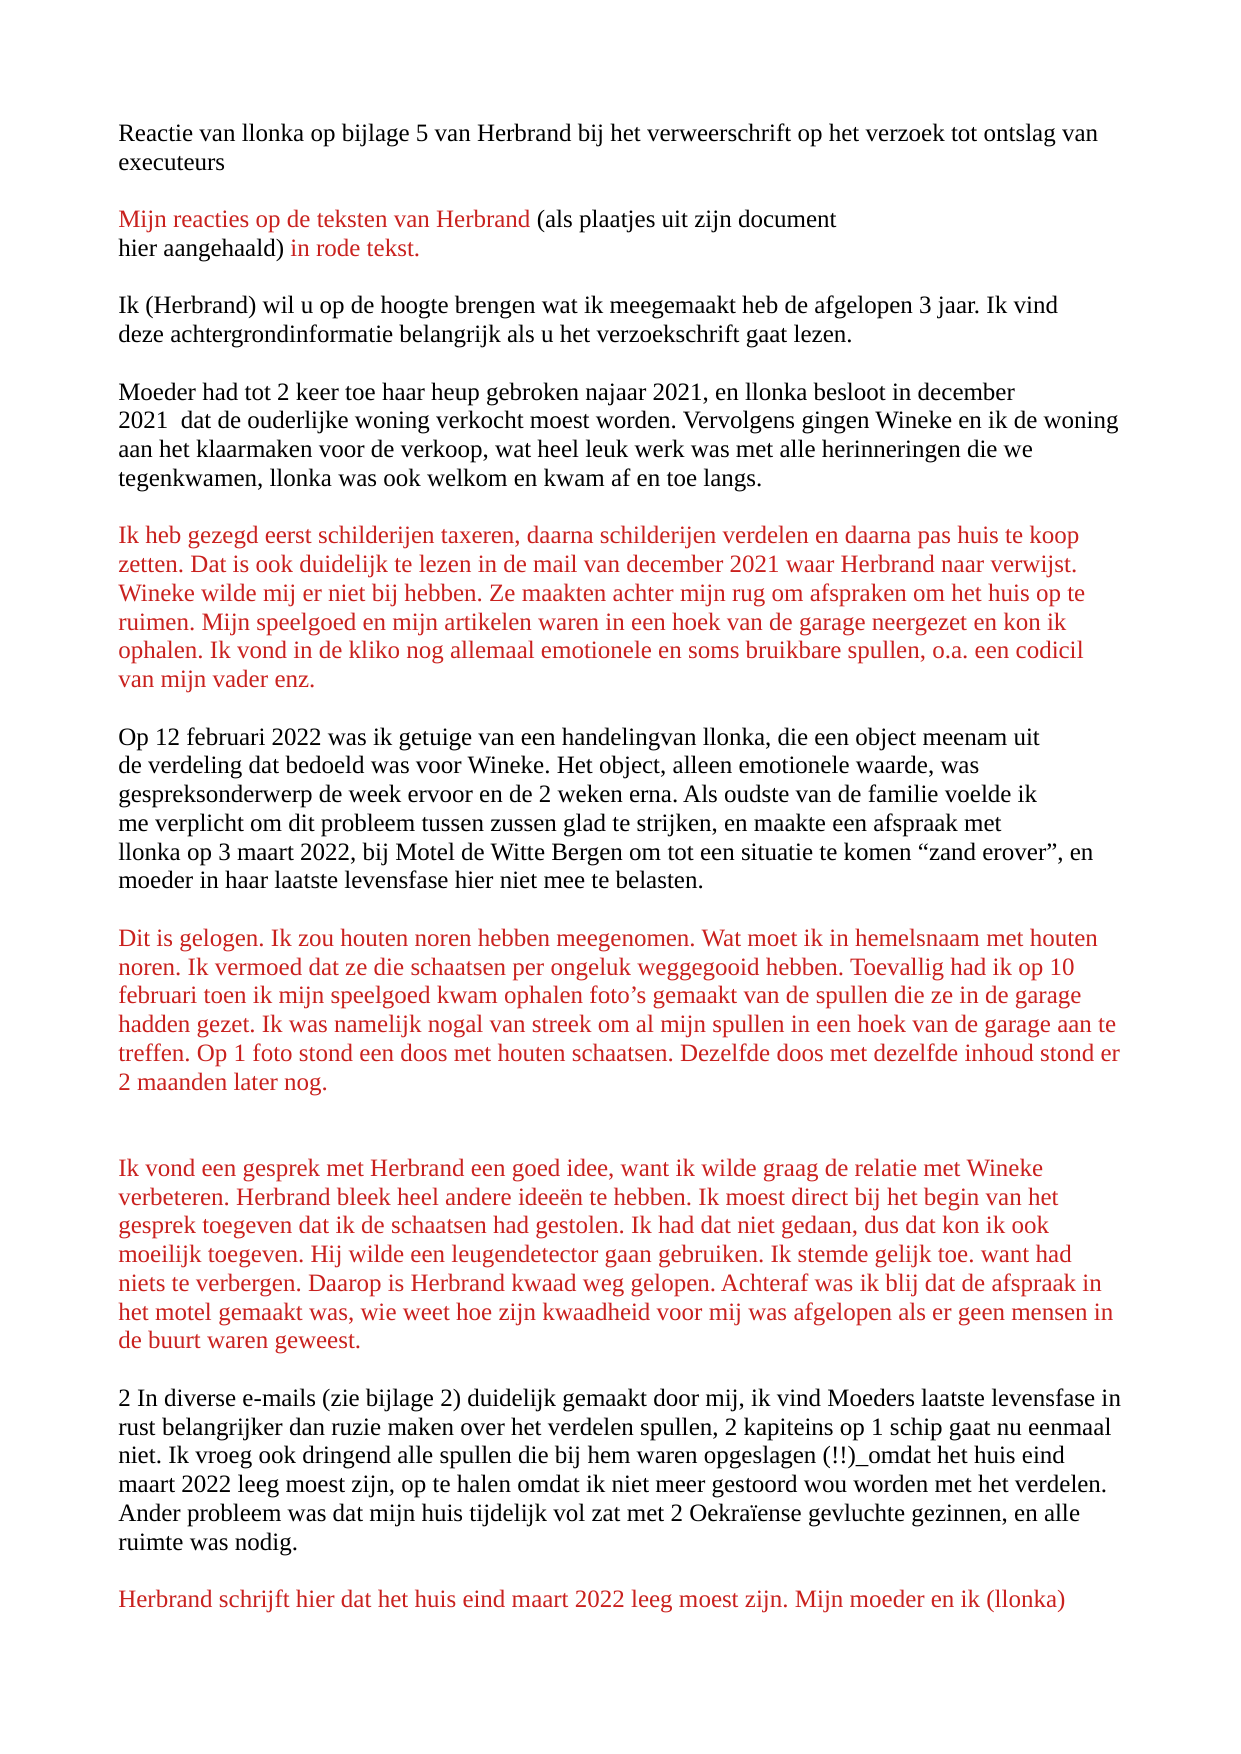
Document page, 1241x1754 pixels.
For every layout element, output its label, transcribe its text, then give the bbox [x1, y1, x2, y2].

text me verplicht om dit probleem tussen zussen glad te strijken, en maakte een afspraak met [118, 808, 1122, 837]
text Ik heb gezegd eerst schilderijen taxeren, daarna schilderijen verdelen en daarna pas huis te koop [118, 521, 1122, 549]
text Dit is gelogen. Ik zou houten noren hebben meegenomen. Wat moet ik in hemelsnaam met houten [118, 923, 1122, 952]
text treffen. Op 1 foto stond een doos met houten schaatsen. Dezelfde doos met dezelfde inhoud stond er [118, 1038, 1122, 1067]
text gesprek toegeven dat ik de schaatsen had gestolen. Ik had dat niet gedaan, dus dat kon ik ook [118, 1211, 1122, 1239]
text 2 maanden later nog. [118, 1067, 1122, 1096]
text de verdeling dat bedoeld was voor Wineke. Het object, alleen emotionele waarde, was gespreksonderwerp de week ervoor en de 2 weken erna. Als oudste van de familie voelde ik [118, 751, 1122, 808]
text Moeder had tot 2 keer toe haar heup gebroken najaar 2021, en llonka besloot in december [118, 377, 1122, 406]
text Wineke wilde mij er niet bij hebben. Ze maakten achter mijn rug om afspraken om het huis op te [118, 578, 1122, 607]
text ophalen. Ik vond in de kliko nog allemaal emotionele en soms bruikbare spullen, o.a. een codicil van mijn vader enz. [118, 636, 1122, 693]
text Herbrand schrijft hier dat het huis eind maart 2022 leeg moest zijn. Mijn moeder en ik (llonka) [118, 1584, 1122, 1613]
text februari toen ik mijn speelgoed kwam ophalen foto’s gemaakt van de spullen die ze in de garage [118, 981, 1122, 1009]
text moeilijk toegeven. Hij wilde een leugendetector gaan gebruiken. Ik stemde gelijk toe. want had niets te verbergen. Daarop is Herbrand kwaad weg gelopen. Achteraf was ik blij dat de afspraak in het motel gemaakt was, wie weet hoe zijn kwaadheid voor mij was afgelopen als er geen mensen in de buurt waren geweest. [118, 1239, 1122, 1354]
text hadden gezet. Ik was namelijk nogal van streek om al mijn spullen in een hoek van de garage aan te [118, 1009, 1122, 1038]
text noren. Ik vermoed dat ze die schaatsen per ongeluk weggegooid hebben. Toevallig had ik op 10 [118, 952, 1122, 981]
text Reactie van llonka op bijlage 5 van Herbrand bij het verweerschrift op het verzoek tot ontslag van executeurs [118, 118, 1122, 176]
text deze achtergrondinformatie belangrijk als u het verzoekschrift gaat lezen. [118, 319, 1122, 348]
text Mijn reacties op de teksten van Herbrand (als plaatjes uit zijn document [118, 204, 1122, 233]
text 2021 dat de ouderlijke woning verkocht moest worden. Vervolgens gingen Wineke en ik de woning aan het klaarmaken voor de verkoop, wat heel leuk werk was met alle herinneringen die we tegenkwamen, llonka was ook welkom en kwam af en toe langs. [118, 406, 1122, 492]
text hier aangehaald) in rode tekst. [118, 233, 1122, 262]
text 2 In diverse e-mails (zie bijlage 2) duidelijk gemaakt door mij, ik vind Moeders laatste levensfase in rust belangrijker dan ruzie maken over het verdelen spullen, 2 kapiteins op 1 schip gaat nu eenmaal niet. Ik vroeg ook dringend alle spullen die bij hem waren opgeslagen (!!)_omdat het huis eind maart 2022 leeg moest zijn, op te halen omdat ik niet meer gestoord wou worden met het verdelen. Ander probleem was dat mijn huis tijdelijk vol zat met 2 Oekraïense gevluchte gezinnen, en alle ruimte was nodig. [118, 1383, 1122, 1556]
text Ik vond een gesprek met Herbrand een goed idee, want ik wilde graag de relatie met Wineke verbeteren. Herbrand bleek heel andere ideeën te hebben. Ik moest direct bij het begin van het [118, 1153, 1122, 1211]
text llonka op 3 maart 2022, bij Motel de Witte Bergen om tot een situatie te komen “zand erover”, en moeder in haar laatste levensfase hier niet mee te belasten. [118, 837, 1122, 894]
text Ik (Herbrand) wil u op de hoogte brengen wat ik meegemaakt heb de afgelopen 3 jaar. Ik vind [118, 291, 1122, 319]
text Op 12 februari 2022 was ik getuige van een handelingvan llonka, die een object meenam uit [118, 722, 1122, 751]
text zetten. Dat is ook duidelijk te lezen in de mail van december 2021 waar Herbrand naar verwijst. [118, 549, 1122, 578]
text ruimen. Mijn speelgoed en mijn artikelen waren in een hoek van de garage neergezet en kon ik [118, 607, 1122, 636]
